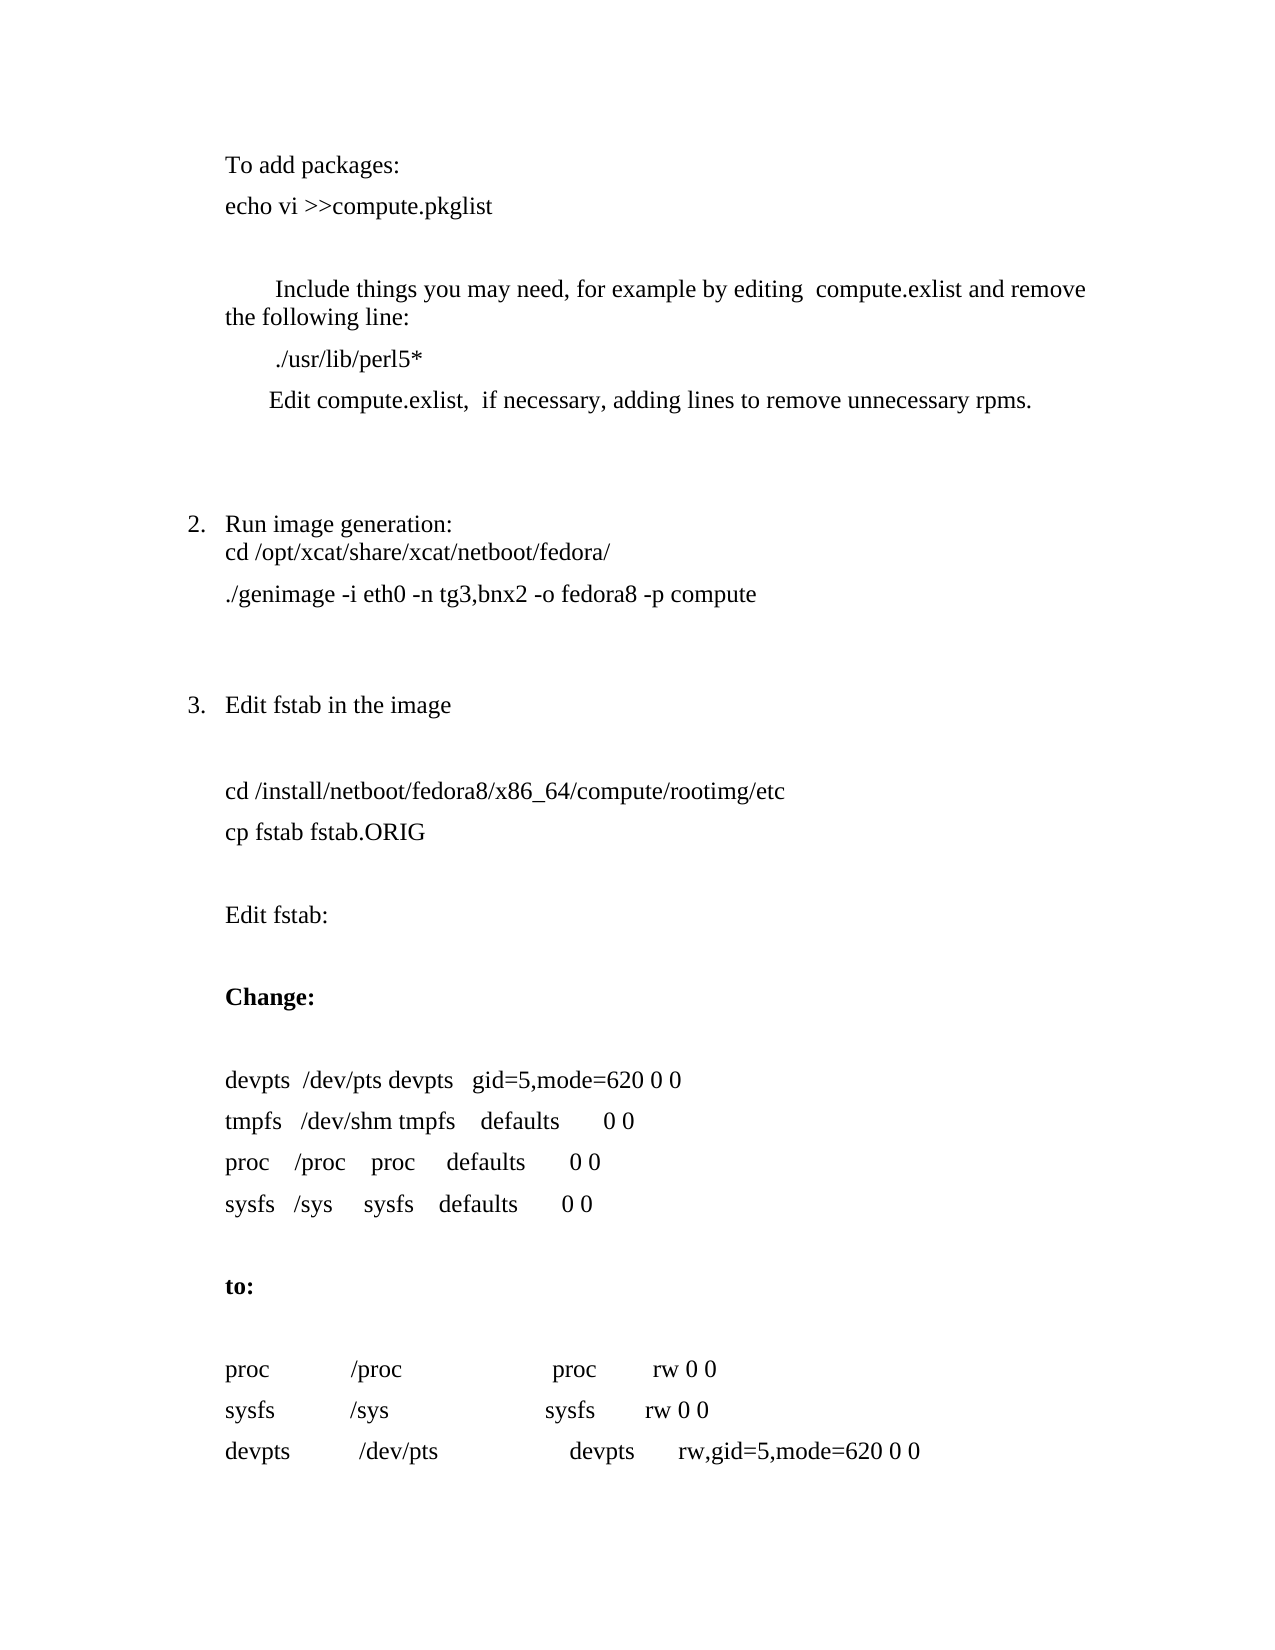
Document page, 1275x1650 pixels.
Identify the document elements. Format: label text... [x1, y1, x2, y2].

text Change: [225, 982, 1087, 1011]
text proc /proc proc rw 0 0 [225, 1354, 1087, 1382]
text cd /opt/xcat/share/xcat/netboot/fedora/ [225, 537, 1087, 566]
list Run image generation: [187, 509, 1087, 537]
text to: [225, 1271, 1087, 1300]
text cp fstab fstab.ORIG [225, 817, 1087, 846]
text Edit fstab: [225, 900, 1087, 929]
text cd /install/netboot/fedora8/x86_64/compute/rootimg/etc [225, 776, 1087, 805]
text proc /proc proc defaults 0 0 [225, 1147, 1087, 1176]
text To add packages: [225, 150, 1087, 179]
text sysfs /sys sysfs defaults 0 0 [225, 1189, 1087, 1217]
text sysfs /sys sysfs rw 0 0 [225, 1395, 1087, 1424]
text echo vi >>compute.pkglist [225, 191, 1087, 220]
text ./usr/lib/perl5* [225, 344, 1087, 372]
list Edit fstab in the image [187, 690, 1087, 719]
text devpts /dev/pts devpts rw,gid=5,mode=620 0 0 [225, 1436, 1087, 1465]
text devpts /dev/pts devpts gid=5,mode=620 0 0 [225, 1065, 1087, 1094]
text tmpfs /dev/shm tmpfs defaults 0 0 [225, 1106, 1087, 1135]
text ./genimage -i eth0 -n tg3,bnx2 -o fedora8 -p compute [225, 579, 1087, 607]
text Edit compute.exlist, if necessary, adding lines to remove unnecessary rpms. [225, 385, 1087, 414]
text Include things you may need, for example by editing compute.exlist and remove the following line: [225, 274, 1087, 331]
